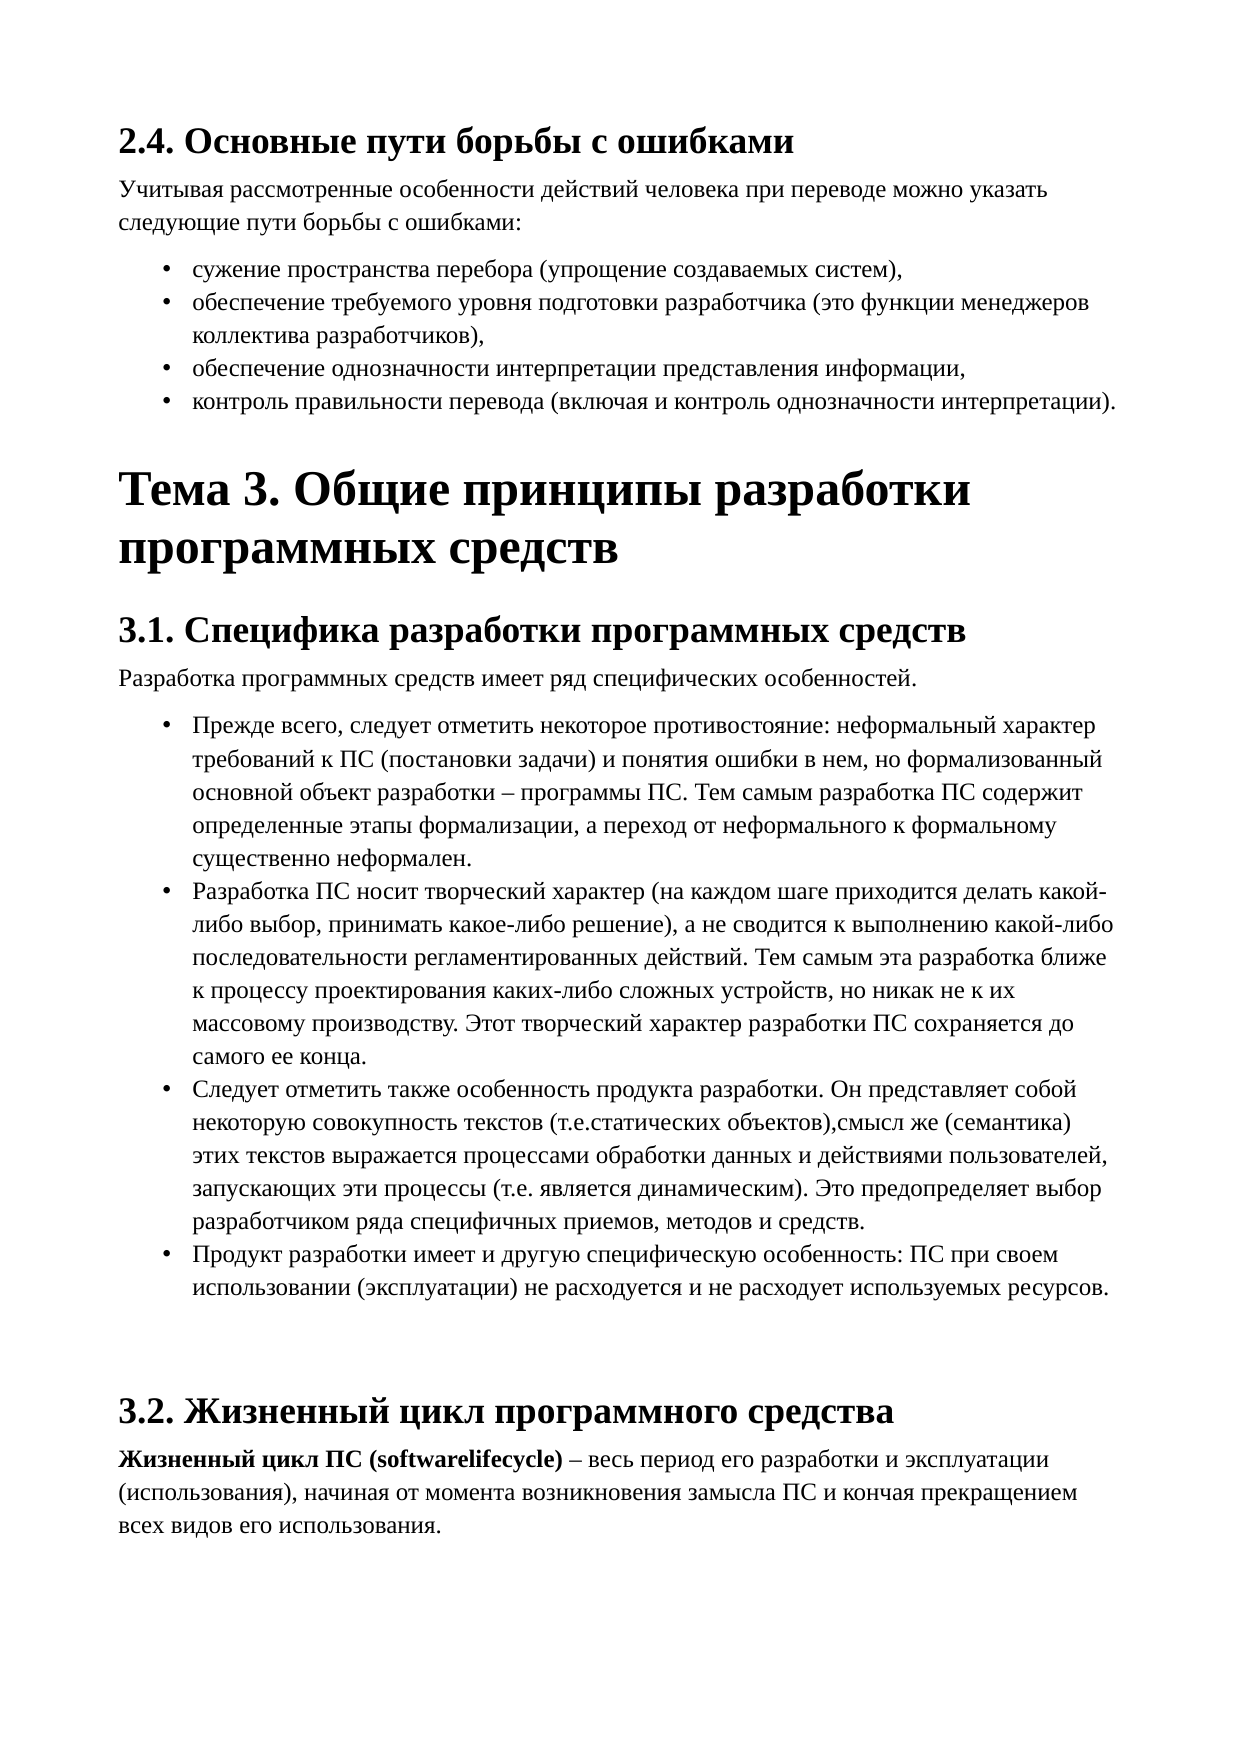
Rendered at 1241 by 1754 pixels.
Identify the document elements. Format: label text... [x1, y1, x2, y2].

text Разработка программных средств имеет ряд специфических особенностей. [118, 663, 1122, 692]
subtitle 3.2. Жизненный цикл программного средства [118, 1388, 1122, 1431]
list обеспечение требуемого уровня подготовки разработчика (это функции менеджеров коллектива разработчиков), [162, 287, 1122, 349]
text Жизненный цикл ПС (softwarelifecycle) – весь период его разработки и эксплуатации (использования), начиная от момента возникновения замысла ПС и кончая прекращением всех видов его использования. [118, 1444, 1122, 1538]
list обеспечение однозначности интерпретации представления информации, [162, 353, 1122, 382]
list Разработка ПС носит творческий характер (на каждом шаге приходится делать какой-либо выбор, принимать какое-либо решение), а не сводится к выполнению какой-либо последовательности регламентированных действий. Тем самым эта разработка ближе к процессу проектирования каких-либо сложных устройств, но никак не к их массовому производству. Этот творческий характер разработки ПС сохраняется до самого ее конца. [162, 876, 1122, 1069]
text Учитывая рассмотренные особенности действий человека при переводе можно указать следующие пути борьбы с ошибками: [118, 174, 1122, 236]
list Прежде всего, следует отметить некоторое противостояние: неформальный характер требований к ПС (постановки задачи) и понятия ошибки в нем, но формализованный основной объект разработки – программы ПС. Тем самым разработка ПС содержит определенные этапы формализации, а переход от неформального к формальному существенно неформален. [162, 711, 1122, 871]
subtitle 3.1. Специфика разработки программных средств [118, 607, 1122, 651]
list контроль правильности перевода (включая и контроль однозначности интерпретации). [162, 386, 1122, 415]
list Следует отметить также особенность продукта разработки. Он представляет собой некоторую совокупность текстов (т.е.статических объектов),смысл же (семантика) этих текстов выражается процессами обработки данных и действиями пользователей, запускающих эти процессы (т.е. является динамическим). Это предопределяет выбор разработчиком ряда специфичных приемов, методов и средств. [162, 1074, 1122, 1235]
subtitle Тема 3. Общие принципы разработки программных средств [118, 459, 1122, 574]
list Продукт разработки имеет и другую специфическую особенность: ПС при своем использовании (эксплуатации) не расходуется и не расходует используемых ресурсов. [162, 1239, 1122, 1301]
list сужение пространства перебора (упрощение создаваемых систем), [162, 254, 1122, 283]
subtitle 2.4. Основные пути борьбы с ошибками [118, 118, 1122, 161]
